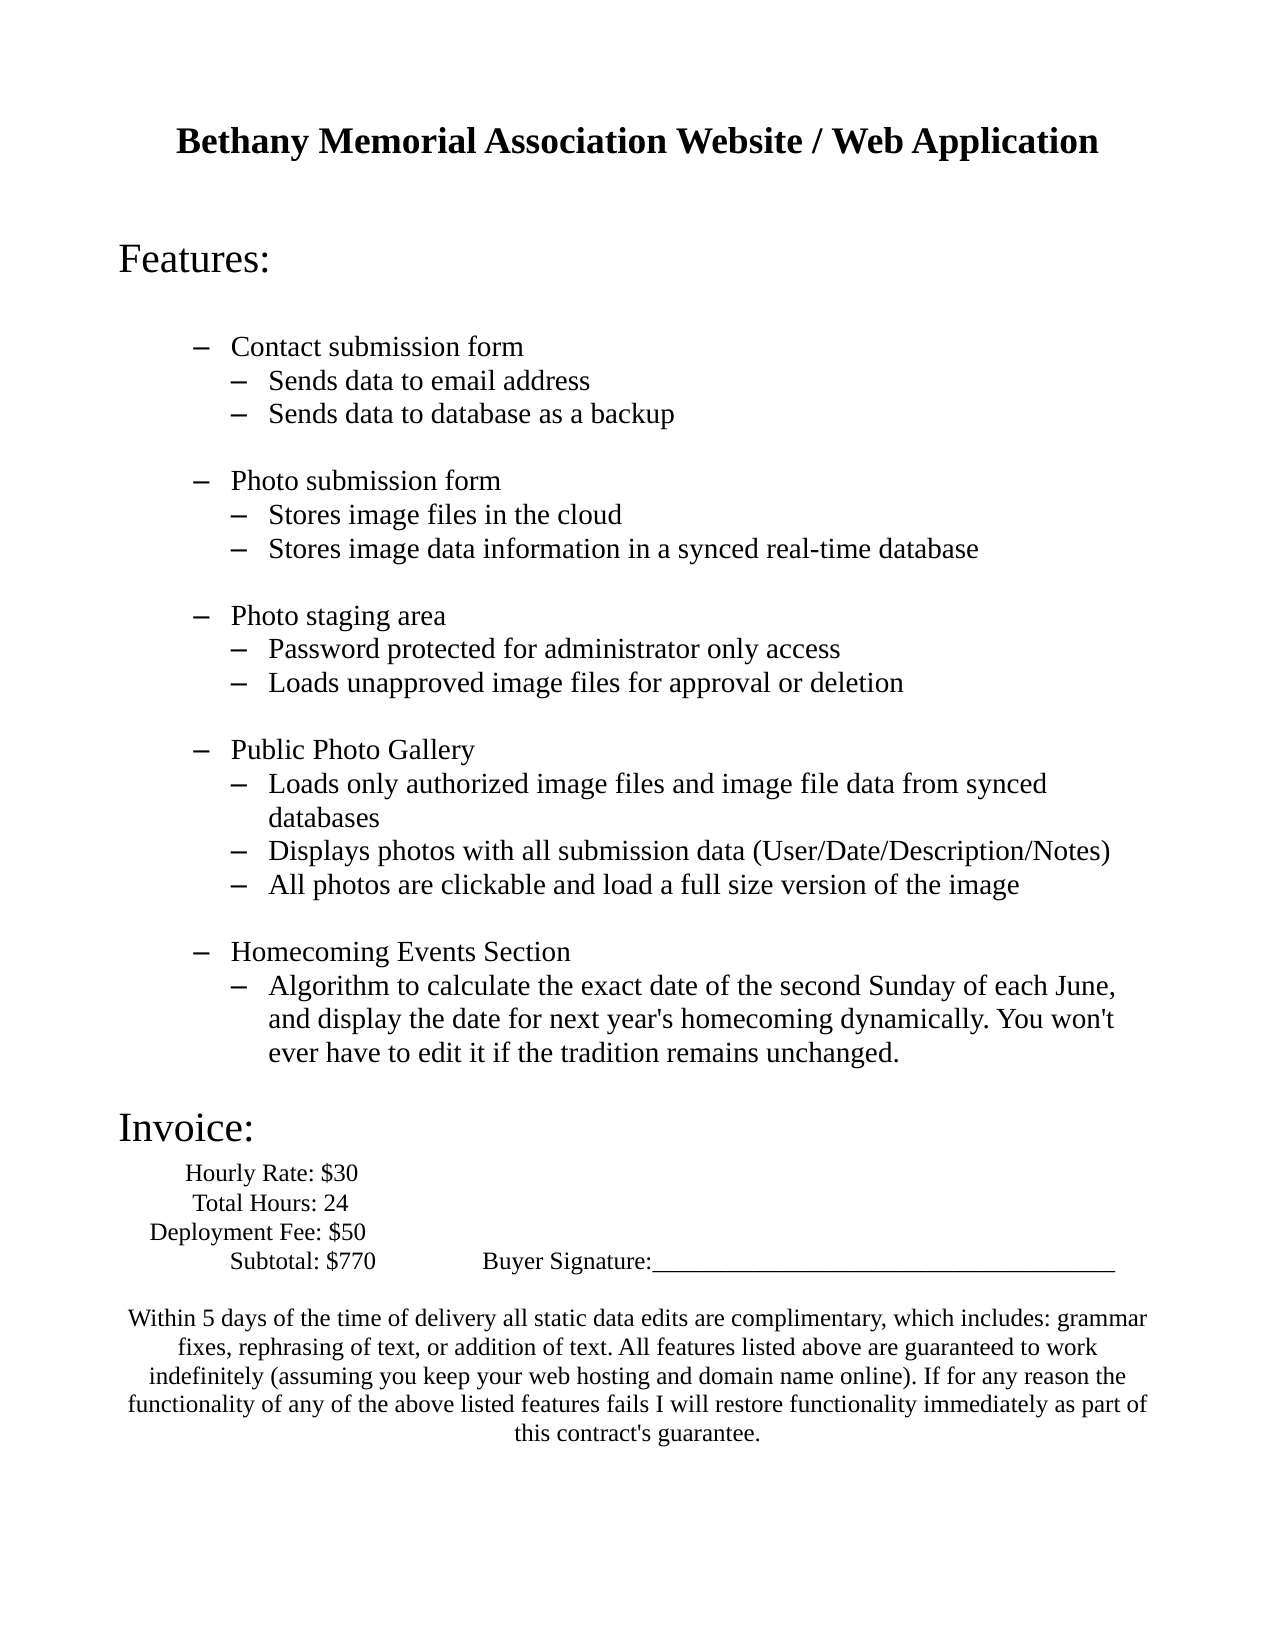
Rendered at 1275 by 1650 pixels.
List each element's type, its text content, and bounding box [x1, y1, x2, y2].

text Bethany Memorial Association Website / Web Application [118, 118, 1157, 161]
text Invoice: [118, 1102, 1157, 1150]
text Subtotal: $770 Buyer Signature:_____________________________________ [118, 1246, 1157, 1274]
list Loads unapproved image files for approval or deletion [231, 665, 1157, 699]
list Photo staging area [193, 598, 1157, 632]
list Sends data to database as a backup [231, 396, 1157, 430]
list Contact submission form [193, 329, 1157, 363]
list Photo submission form [193, 463, 1157, 497]
list Loads only authorized image files and image file data from synced databases [231, 766, 1157, 833]
list Stores image data information in a synced real-time database [231, 531, 1157, 564]
text Hourly Rate: $30 [118, 1150, 1157, 1188]
list Password protected for administrator only access [231, 632, 1157, 665]
list All photos are clickable and load a full size version of the image [231, 867, 1157, 901]
text Total Hours: 24 [118, 1188, 1157, 1217]
list Homecoming Events Section [193, 934, 1157, 968]
list Displays photos with all submission data (User/Date/Description/Notes) [231, 833, 1157, 867]
text Deployment Fee: $50 [118, 1217, 1157, 1246]
list Stores image files in the cloud [231, 497, 1157, 531]
list Sends data to email address [231, 363, 1157, 396]
text Within 5 days of the time of delivery all static data edits are complimentary, which includes: grammar fixes, rephrasing of text, or addition of text. All features listed above are guaranteed to work indefinitely (assuming you keep your web hosting and domain name online). If for any reason the functionality of any of the above listed features fails I will restore functionality immediately as part of this contract's guarantee. [118, 1303, 1157, 1447]
text Features: [118, 233, 1157, 281]
list Public Photo Gallery [193, 732, 1157, 766]
list Algorithm to calculate the exact date of the second Sunday of each June, and display the date for next year's homecoming dynamically. You won't ever have to edit it if the tradition remains unchanged. [231, 968, 1157, 1068]
